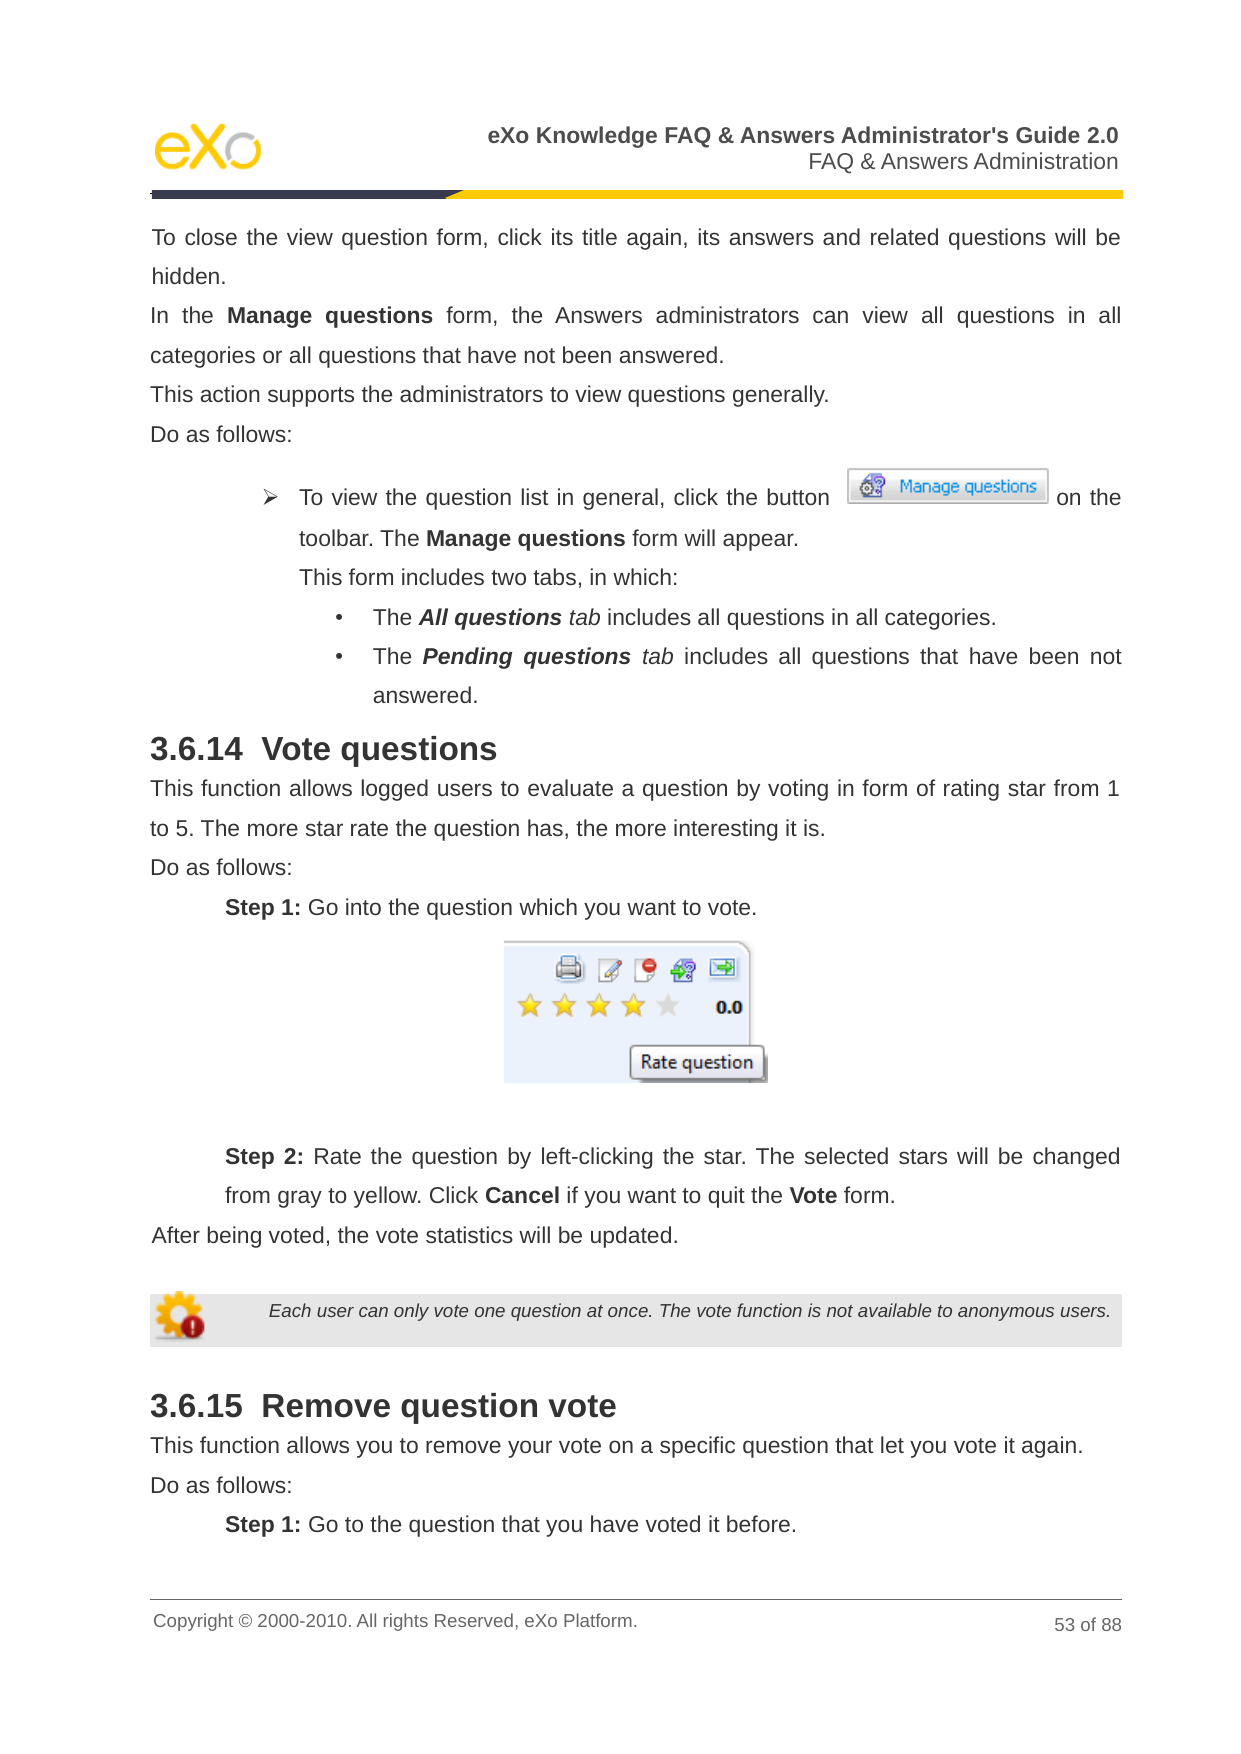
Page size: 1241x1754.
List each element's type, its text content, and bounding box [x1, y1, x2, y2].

list After being voted, the vote statistics will be updated. [114, 1222, 1122, 1248]
text This function allows you to remove your vote on a specific question that let you vote it again. [150, 1432, 1122, 1458]
list To view the question list in general, click the button on the toolbar. The Manage questions form will appear. [261, 460, 1122, 551]
subtitle Remove question vote [150, 1386, 1122, 1425]
list This form includes two tabs, in which: [261, 564, 1122, 590]
picture [151, 190, 1124, 199]
list Step 1: Go into the question which you want to vote. [187, 894, 1122, 920]
text Do as follows: [150, 854, 1122, 881]
list The All questions tab includes all questions in all categories. [335, 603, 1122, 630]
picture [154, 1291, 205, 1342]
list Step 2: Rate the question by left-clicking the star. The selected stars will be changed from gray to yellow. Click Cancel if you want to quit the Vote form. [187, 1143, 1122, 1209]
picture [155, 123, 262, 170]
list The Pending questions tab includes all questions that have been not answered. [335, 643, 1122, 709]
picture [503, 940, 768, 1083]
list Step 1: Go to the question that you have voted it before. [187, 1511, 1122, 1537]
text This action supports the administrators to view questions generally. [150, 381, 1122, 408]
text Do as follows: [150, 1472, 1122, 1498]
picture [847, 467, 1049, 504]
text Do as follows: [150, 421, 1122, 447]
text This function allows logged users to evaluate a question by voting in form of rating star from 1 to 5. The more star rate the question has, the more interesting it is. [150, 775, 1122, 841]
subtitle Vote questions [150, 729, 1122, 768]
list To close the view question form, click its title again, its answers and related questions will be hidden. [114, 223, 1122, 289]
table_header Each user can only vote one question at once. The vote function is not available to anonymous users. [189, 1295, 1121, 1346]
text In the Manage questions form, the Answers administrators can view all questions in all categories or all questions that have not been answered. [150, 302, 1122, 368]
table_header [151, 1295, 188, 1346]
